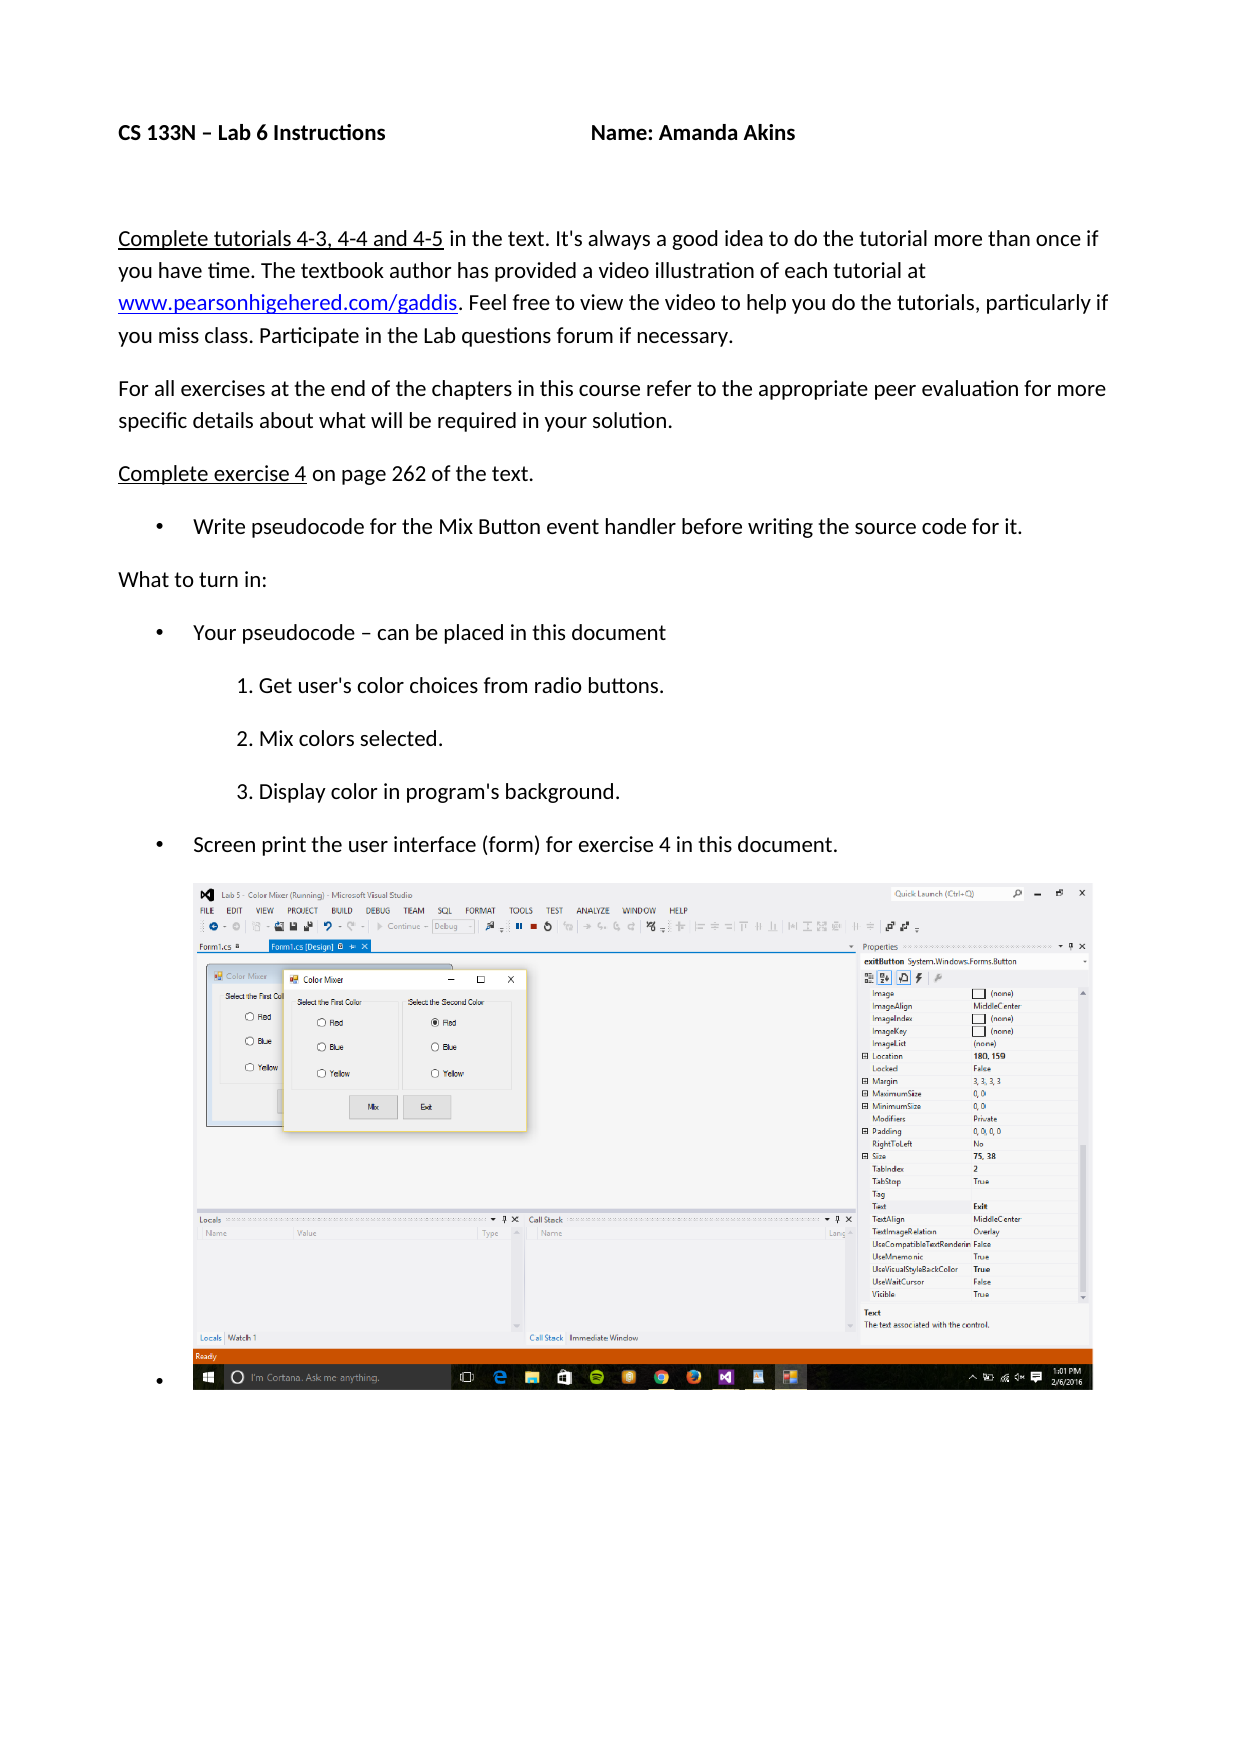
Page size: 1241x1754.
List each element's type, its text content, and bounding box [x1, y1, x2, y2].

list Screen print the user interface (form) for exercise 4 in this document. [156, 830, 1122, 858]
text CS 133N – Lab 6 Instructions Name: Amanda Akins [118, 118, 1122, 146]
text 2. Mix colors selected. [118, 724, 1122, 752]
list Your pseudocode – can be placed in this document [156, 618, 1122, 646]
text Complete tutorials 4-3, 4-4 and 4-5 in the text. It's always a good idea to do the tutorial more than once if you have time. The textbook author has provided a video illustration of each tutorial at www.pearsonhigehered.com/gaddis. Feel free to view the video to help you do the tutorials, particularly if you miss class. Participate in the Lab questions forum if necessary. [118, 224, 1122, 349]
text Complete exercise 4 on page 262 of the text. [118, 459, 1122, 487]
text 1. Get user's color choices from radio buttons. [118, 671, 1122, 699]
text For all exercises at the end of the chapters in this course refer to the appropriate peer evaluation for more specific details about what will be required in your solution. [118, 374, 1122, 434]
text What to turn in: [118, 565, 1122, 593]
text 3. Display color in program's background. [118, 777, 1122, 805]
list Write pseudocode for the Mix Button event handler before writing the source code for it. [156, 512, 1122, 540]
